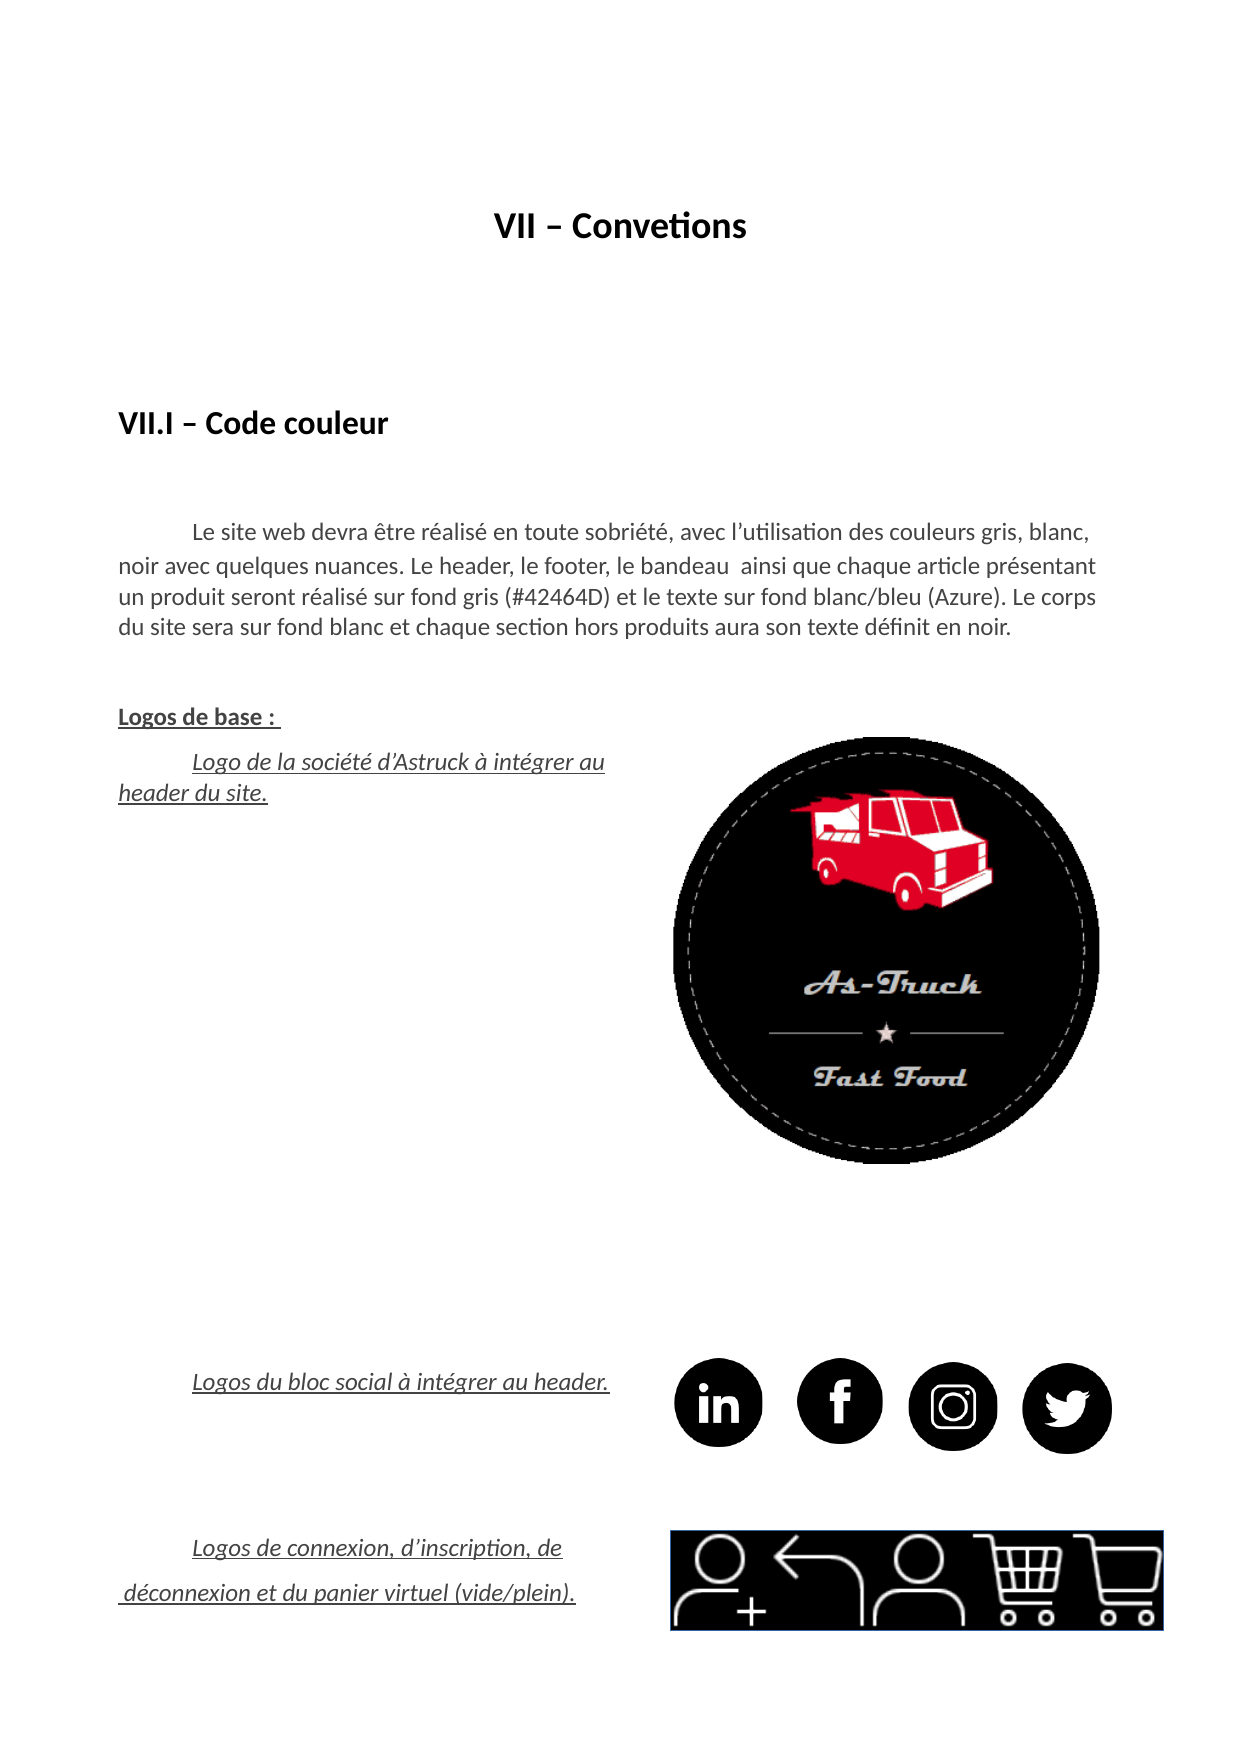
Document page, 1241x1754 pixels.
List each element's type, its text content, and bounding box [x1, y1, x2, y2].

picture [908, 1362, 998, 1451]
text [1100, 746, 1122, 807]
text [763, 1366, 797, 1396]
text Logos de base : [118, 701, 1122, 732]
text Logo de la société d’Astruck à intégrer au header du site. [118, 746, 673, 807]
picture [674, 1358, 763, 1447]
subtitle VII – Convetions [118, 201, 1122, 248]
picture [670, 1530, 1170, 1631]
picture [1022, 1363, 1112, 1454]
text Logos du bloc social à intégrer au header. [118, 1366, 674, 1396]
picture [797, 1358, 883, 1444]
picture [673, 737, 1100, 1164]
text déconnexion et du panier virtuel (vide/plein). [118, 1577, 670, 1607]
subtitle VII.I – Code couleur [118, 402, 1122, 443]
text Logos de connexion, d’inscription, de [118, 1532, 670, 1562]
text Le site web devra être réalisé en toute sobriété, avec l’utilisation des couleurs gris, blanc, noir avec quelques nuances. Le header, le footer, le bandeau ainsi que chaque article présentant un produit seront réalisé sur fond gris (#42464D) et le texte sur fond blanc/bleu (Azure). Le corps du site sera sur fond blanc et chaque section hors produits aura son texte définit en noir. [118, 504, 1122, 642]
